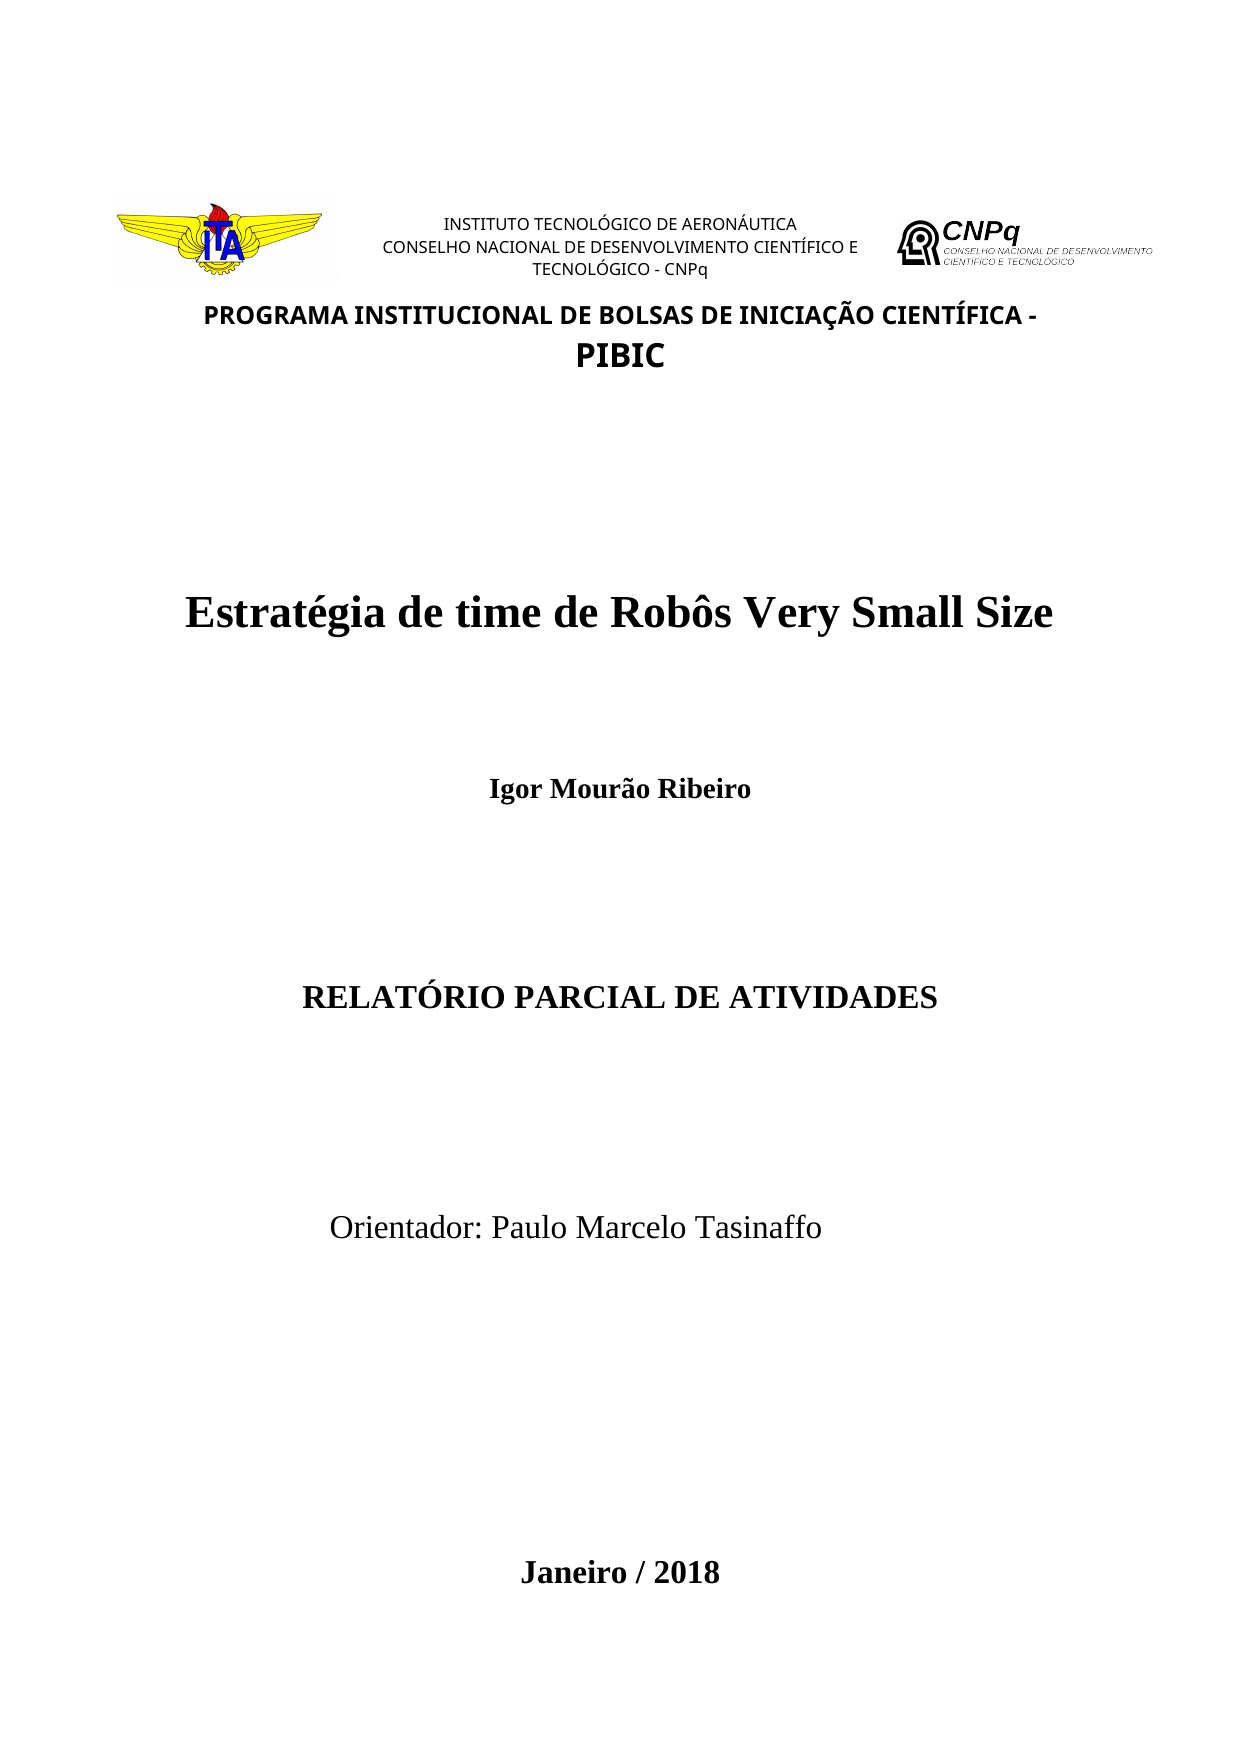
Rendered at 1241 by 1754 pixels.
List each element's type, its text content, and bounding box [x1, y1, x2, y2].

text Estratégia de time de Robôs Very Small Size [177, 584, 1063, 637]
text Orientador: Paulo Marcelo Tasinaffo [177, 1207, 974, 1246]
table_header [886, 196, 1167, 298]
table_header INSTITUTO TECNOLÓGICO DE AERONÁUTICA CONSELHO NACIONAL DE DESENVOLVIMENTO CIENTÍFICO E TECNOLÓGICO - CNPq [354, 196, 886, 298]
table_header [103, 196, 354, 298]
text Janeiro / 2018 [177, 1552, 1063, 1591]
text Igor Mourão Ribeiro [177, 771, 1063, 805]
text PROGRAMA INSTITUCIONAL DE BOLSAS DE INICIAÇÃO CIENTÍFICA - PIBIC [177, 298, 1063, 377]
text RELATÓRIO PARCIAL DE ATIVIDADES [177, 977, 1063, 1016]
